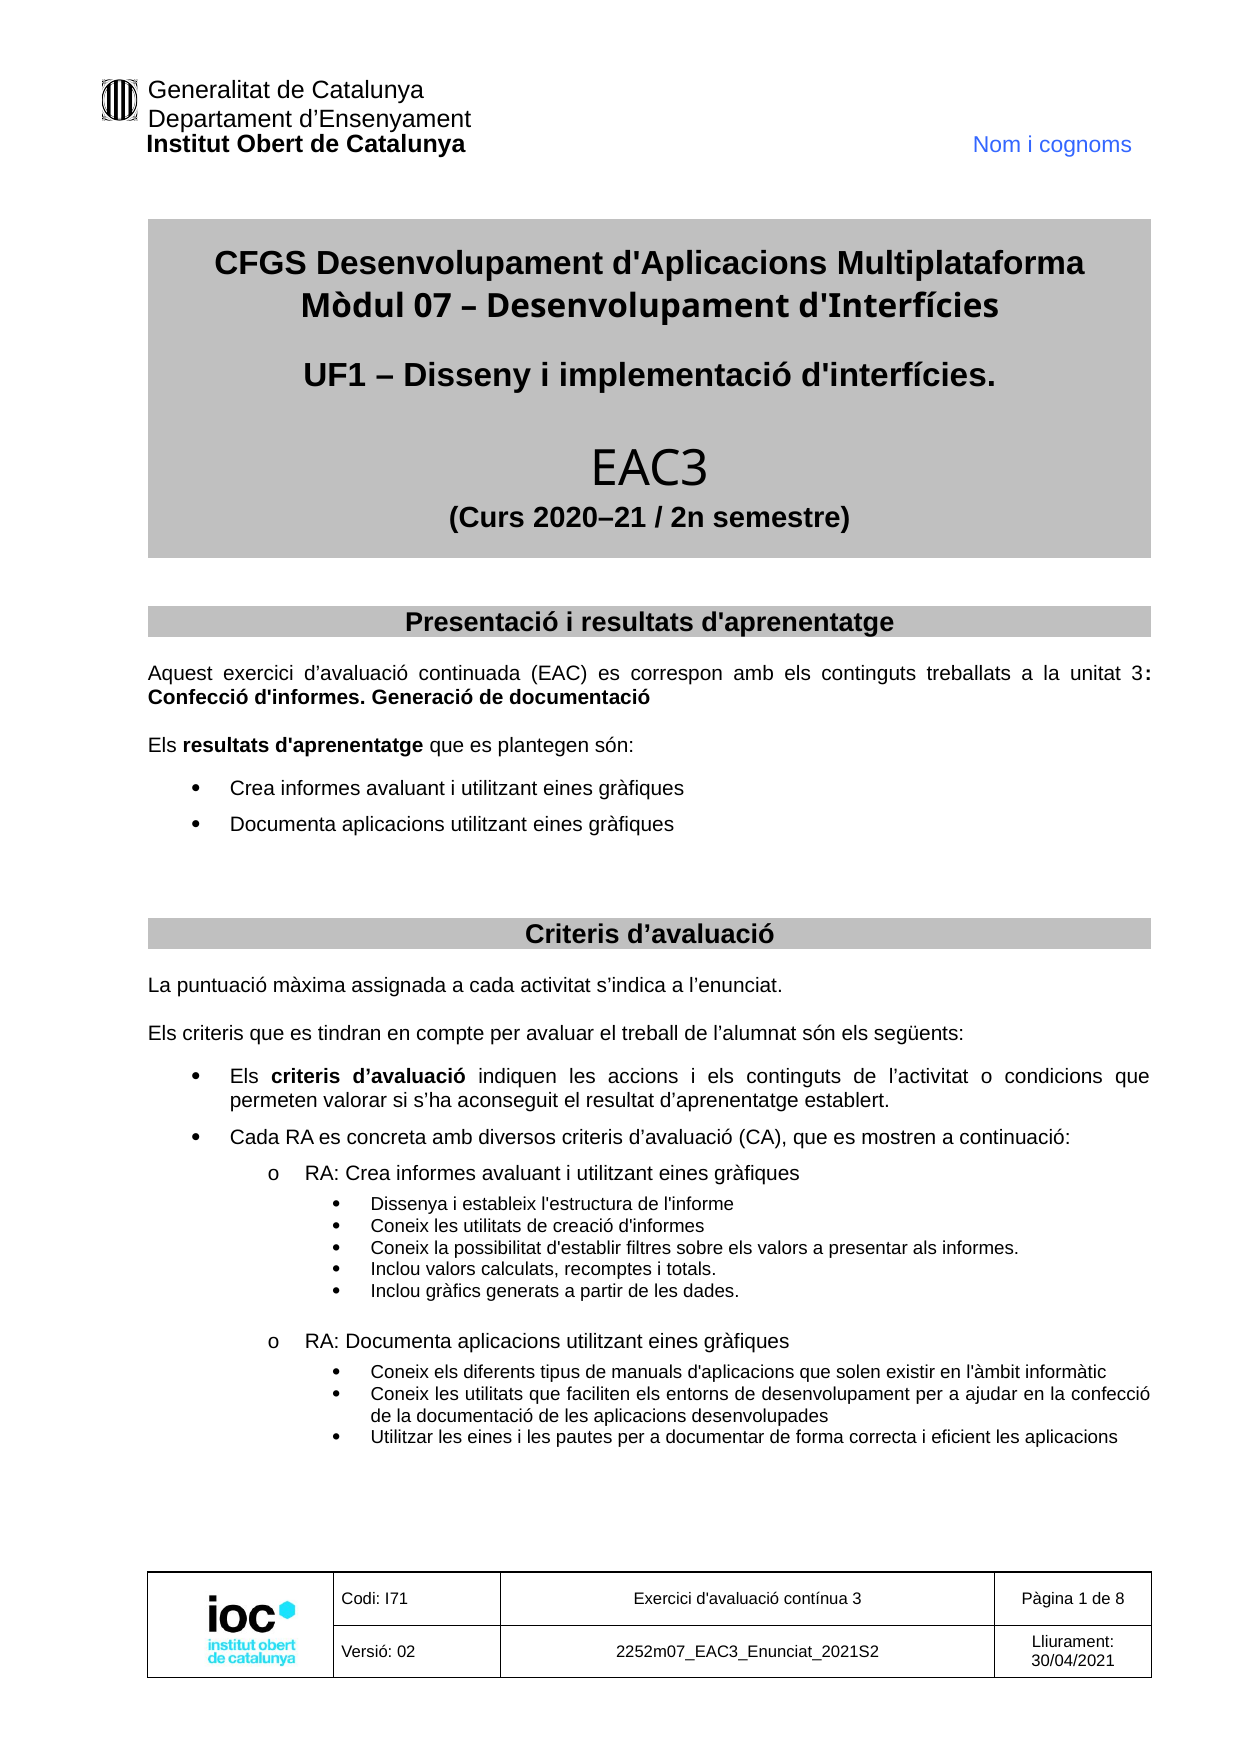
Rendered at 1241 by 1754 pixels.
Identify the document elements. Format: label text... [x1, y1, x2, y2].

text Els resultats d'aprenentatge que es plantegen són: [148, 733, 1151, 757]
list Utilitzar les eines i les pautes per a documentar de forma correcta i eficient les aplicacions [333, 1426, 1151, 1448]
list Cada RA es concreta amb diversos criteris d’avaluació (CA), que es mostren a continuació: [192, 1124, 1151, 1148]
text Criteris d’avaluació [148, 918, 1151, 949]
list Els criteris d’avaluació indiquen les accions i els continguts de l’activitat o condicions que permeten valorar si s’ha aconseguit el resultat d’aprenentatge establert. [192, 1064, 1151, 1112]
list Dissenya i estableix l'estructura de l'informe [333, 1193, 1151, 1215]
subtitle UF1 – Disseny i implementació d'interfícies. [148, 356, 1151, 394]
list RA: Crea informes avaluant i utilitzant eines gràfiques [267, 1161, 1151, 1187]
list Coneix les utilitats de creació d'informes [333, 1215, 1151, 1236]
picture [195, 1581, 309, 1677]
list Crea informes avaluant i utilitzant eines gràfiques [192, 776, 1151, 800]
list Coneix els diferents tipus de manuals d'aplicacions que solen existir en l'àmbit informàtic [333, 1361, 1151, 1383]
text Aquest exercici d’avaluació continuada (EAC) es correspon amb els continguts treballats a la unitat 3: Confecció d'informes. Generació de documentació [148, 661, 1151, 709]
text Els criteris que es tindran en compte per avaluar el treball de l’alumnat són els següents: [148, 1021, 1151, 1045]
list RA: Documenta aplicacions utilitzant eines gràfiques [267, 1329, 1151, 1355]
text CFGS Desenvolupament d'Aplicacions Multiplataforma [148, 243, 1151, 281]
list Documenta aplicacions utilitzant eines gràfiques [192, 812, 1151, 836]
text Mòdul 07 – Desenvolupament d'Interfícies [148, 281, 1151, 327]
text (Curs 2020–21 / 2n semestre) [148, 500, 1151, 534]
text La puntuació màxima assignada a cada activitat s’indica a l’enunciat. [148, 973, 1151, 997]
list Inclou valors calculats, recomptes i totals. [333, 1258, 1151, 1280]
list Inclou gràfics generats a partir de les dades. [333, 1280, 1151, 1301]
text Presentació i resultats d'aprenentatge [148, 606, 1151, 637]
list Coneix la possibilitat d'establir filtres sobre els valors a presentar als informes. [333, 1236, 1151, 1258]
text EAC3 [148, 432, 1151, 500]
list Coneix les utilitats que faciliten els entorns de desenvolupament per a ajudar en la confecció de la documentació de les aplicacions desenvolupades [333, 1383, 1151, 1426]
